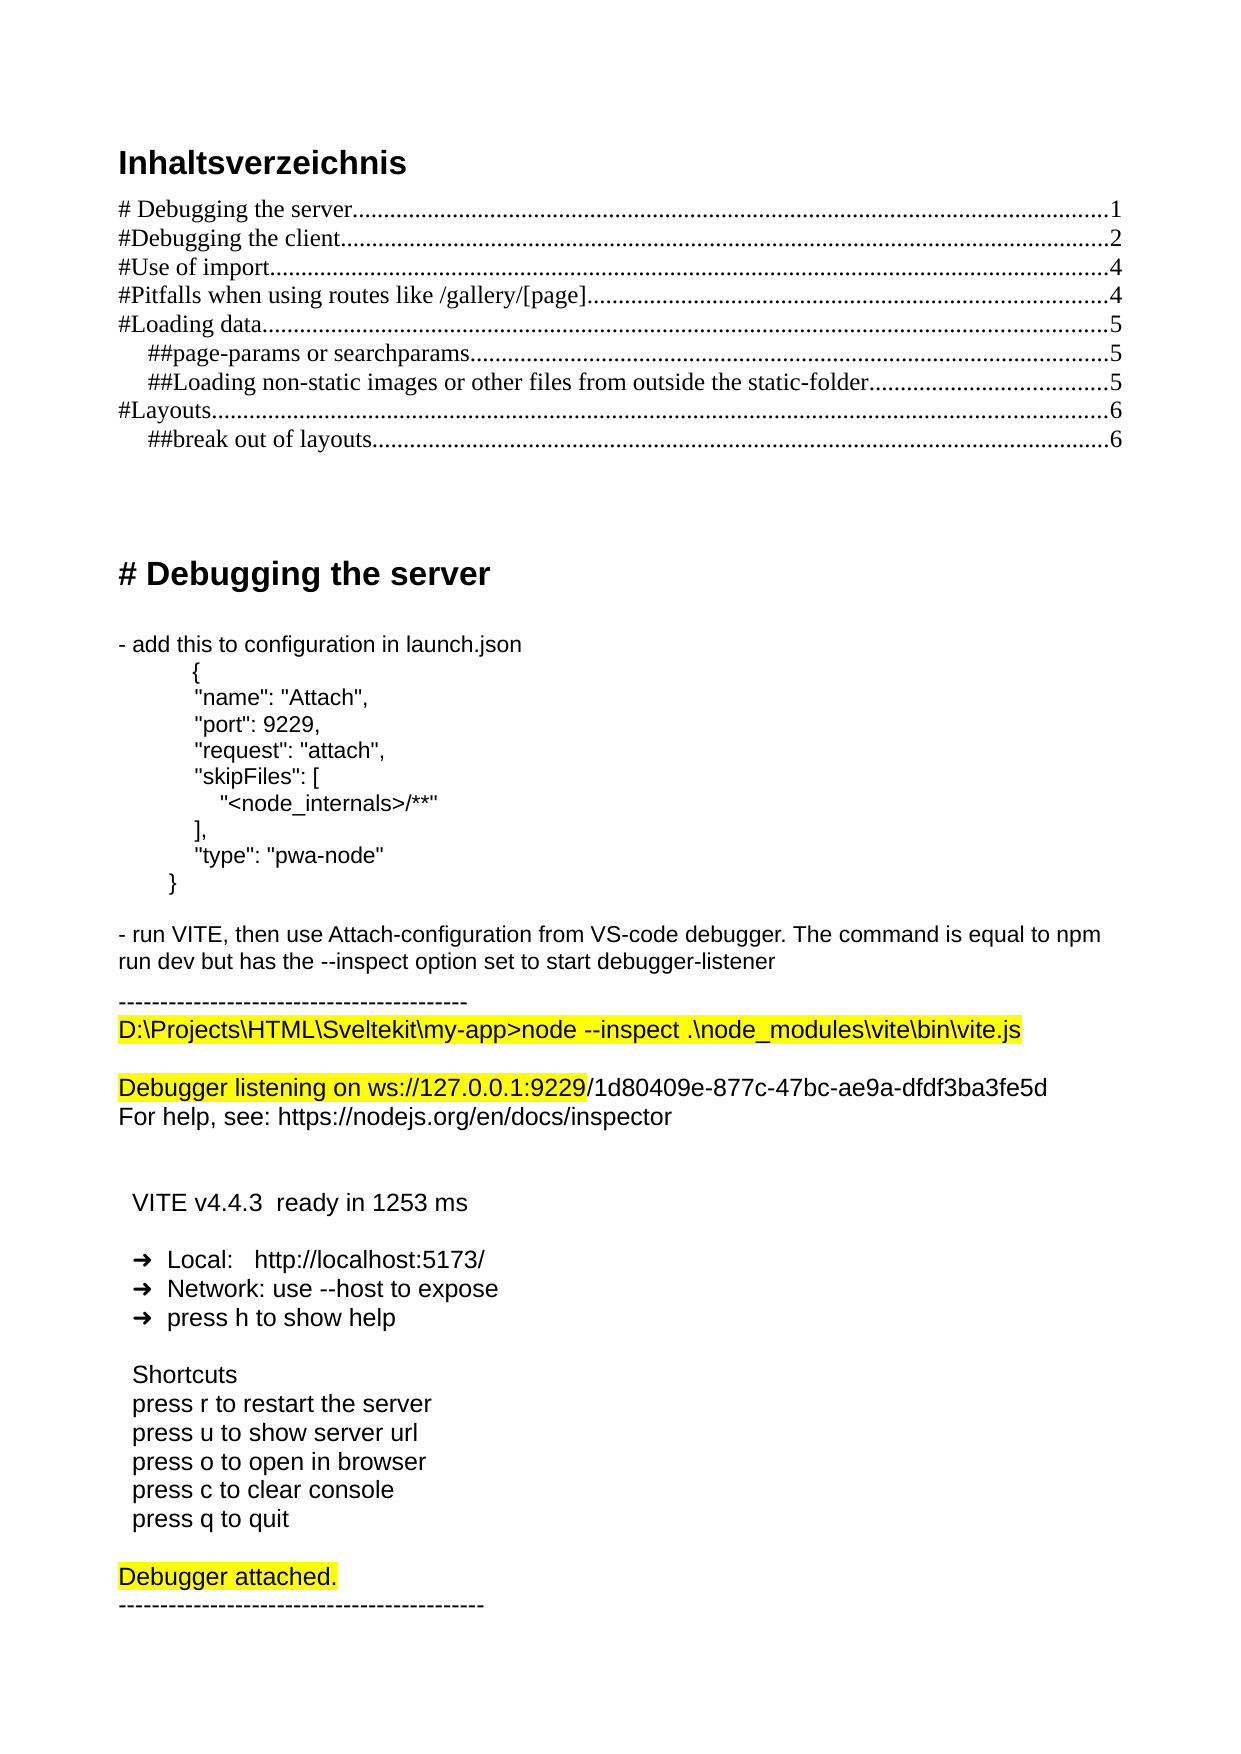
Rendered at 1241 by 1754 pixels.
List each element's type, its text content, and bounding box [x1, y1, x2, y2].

text # Debugging the server 1 [118, 194, 1122, 223]
text - add this to configuration in launch.json { "name": "Attach", "port": 9229, "request": "attach", "skipFiles": [ "<node_internals>/**" ], "type": "pwa-node" } - run VITE, then use Attach-configuration from VS-code debugger. The command is equal to npm run dev but has the --inspect option set to start debugger-listener [118, 605, 1122, 974]
subtitle # Debugging the server [118, 554, 1122, 593]
text #Use of import 4 [118, 252, 1122, 280]
subtitle Inhaltsverzeichnis [118, 143, 1122, 182]
text #Layouts 6 [118, 395, 1122, 424]
text ##page-params or searchparams 5 [148, 338, 1122, 367]
text ------------------------------------------ D:\Projects\HTML\Sveltekit\my-app>node --inspect .\node_modules\vite\bin\vite.js Debugger listening on ws://127.0.0.1:9229/1d80409e-877c-47bc-ae9a-dfdf3ba3fe5d For help, see: https://nodejs.org/en/docs/inspector VITE v4.4.3 ready in 1253 ms ➜ Local: http://localhost:5173/ ➜ Network: use --host to expose ➜ press h to show help Shortcuts press r to restart the server press u to show server url press o to open in browser press c to clear console press q to quit Debugger attached. -------------------------------------------- [118, 987, 1122, 1619]
text #Debugging the client 2 [118, 223, 1122, 252]
text ##Loading non-static images or other files from outside the static-folder 5 [148, 367, 1122, 395]
text ##break out of layouts 6 [148, 424, 1122, 453]
text #Pitfalls when using routes like /gallery/[page] 4 [118, 280, 1122, 309]
text #Loading data 5 [118, 309, 1122, 338]
